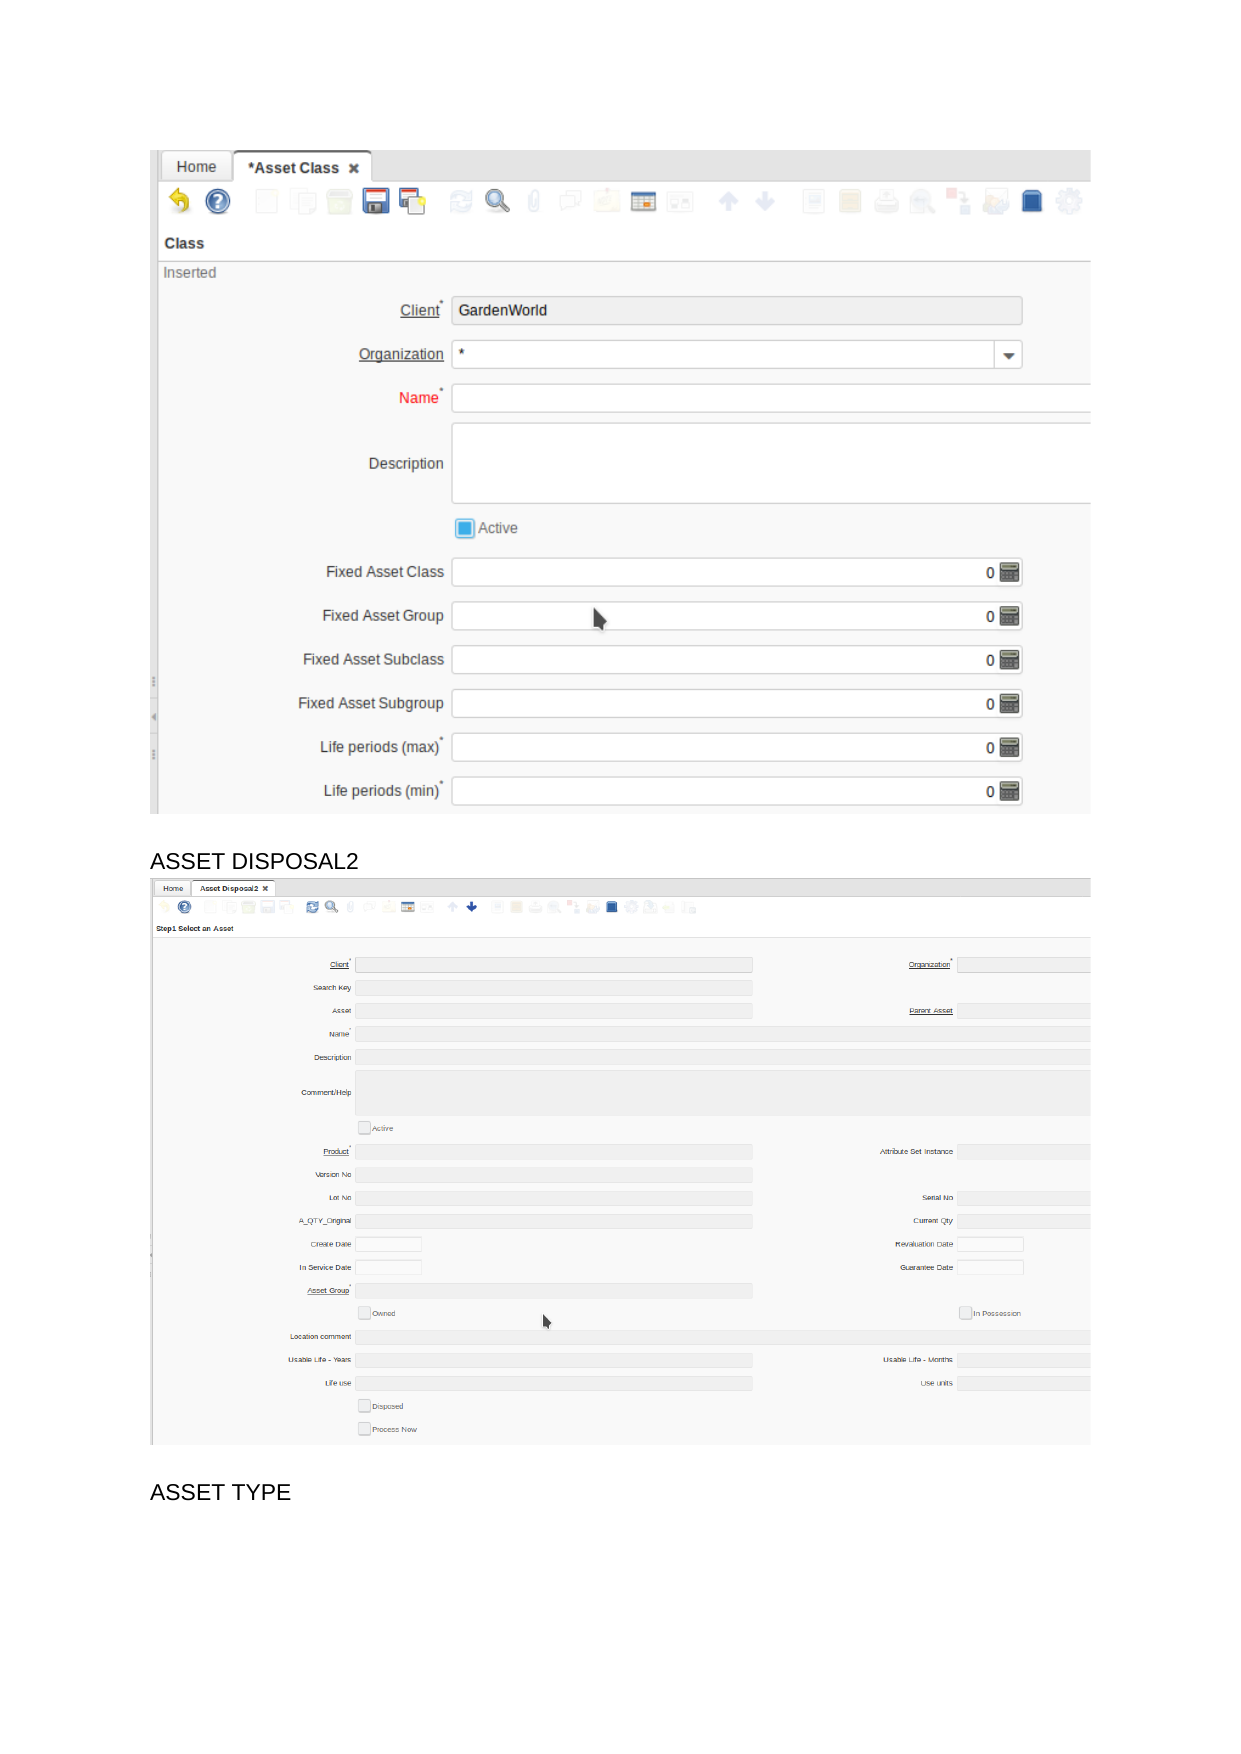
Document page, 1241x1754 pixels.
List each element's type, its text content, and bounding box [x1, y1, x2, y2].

picture [150, 150, 1091, 814]
text ASSET TYPE [150, 1479, 1090, 1505]
text ASSET DISPOSAL2 [150, 848, 1090, 878]
picture [150, 878, 1091, 1445]
